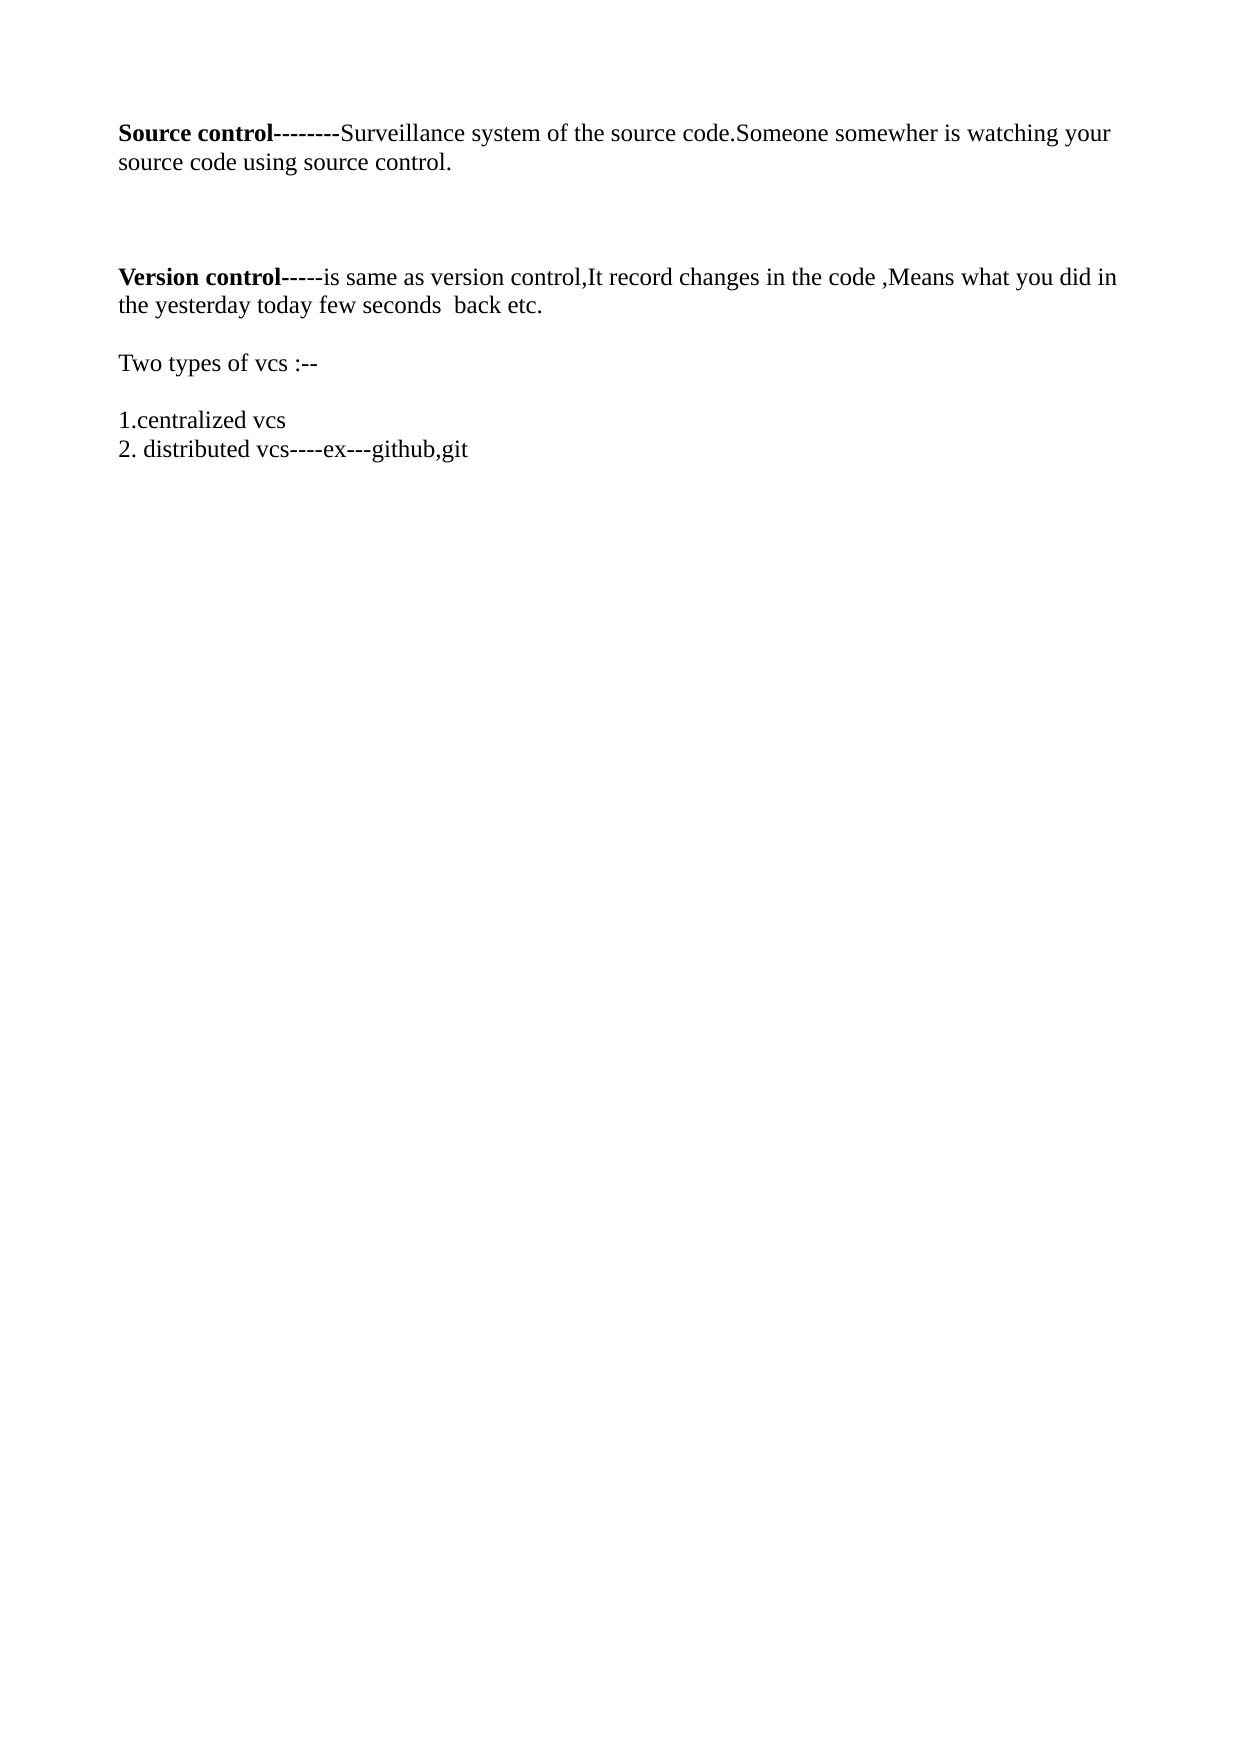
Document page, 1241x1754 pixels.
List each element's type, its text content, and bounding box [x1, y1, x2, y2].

text Two types of vcs :-- [118, 348, 1122, 377]
text Version control-----is same as version control,It record changes in the code ,Means what you did in the yesterday today few seconds back etc. [118, 262, 1122, 319]
text 1.centralized vcs [118, 406, 1122, 434]
text Source control--------Surveillance system of the source code.Someone somewher is watching your source code using source control. [118, 118, 1122, 176]
text 2. distributed vcs----ex---github,git [118, 434, 1122, 463]
